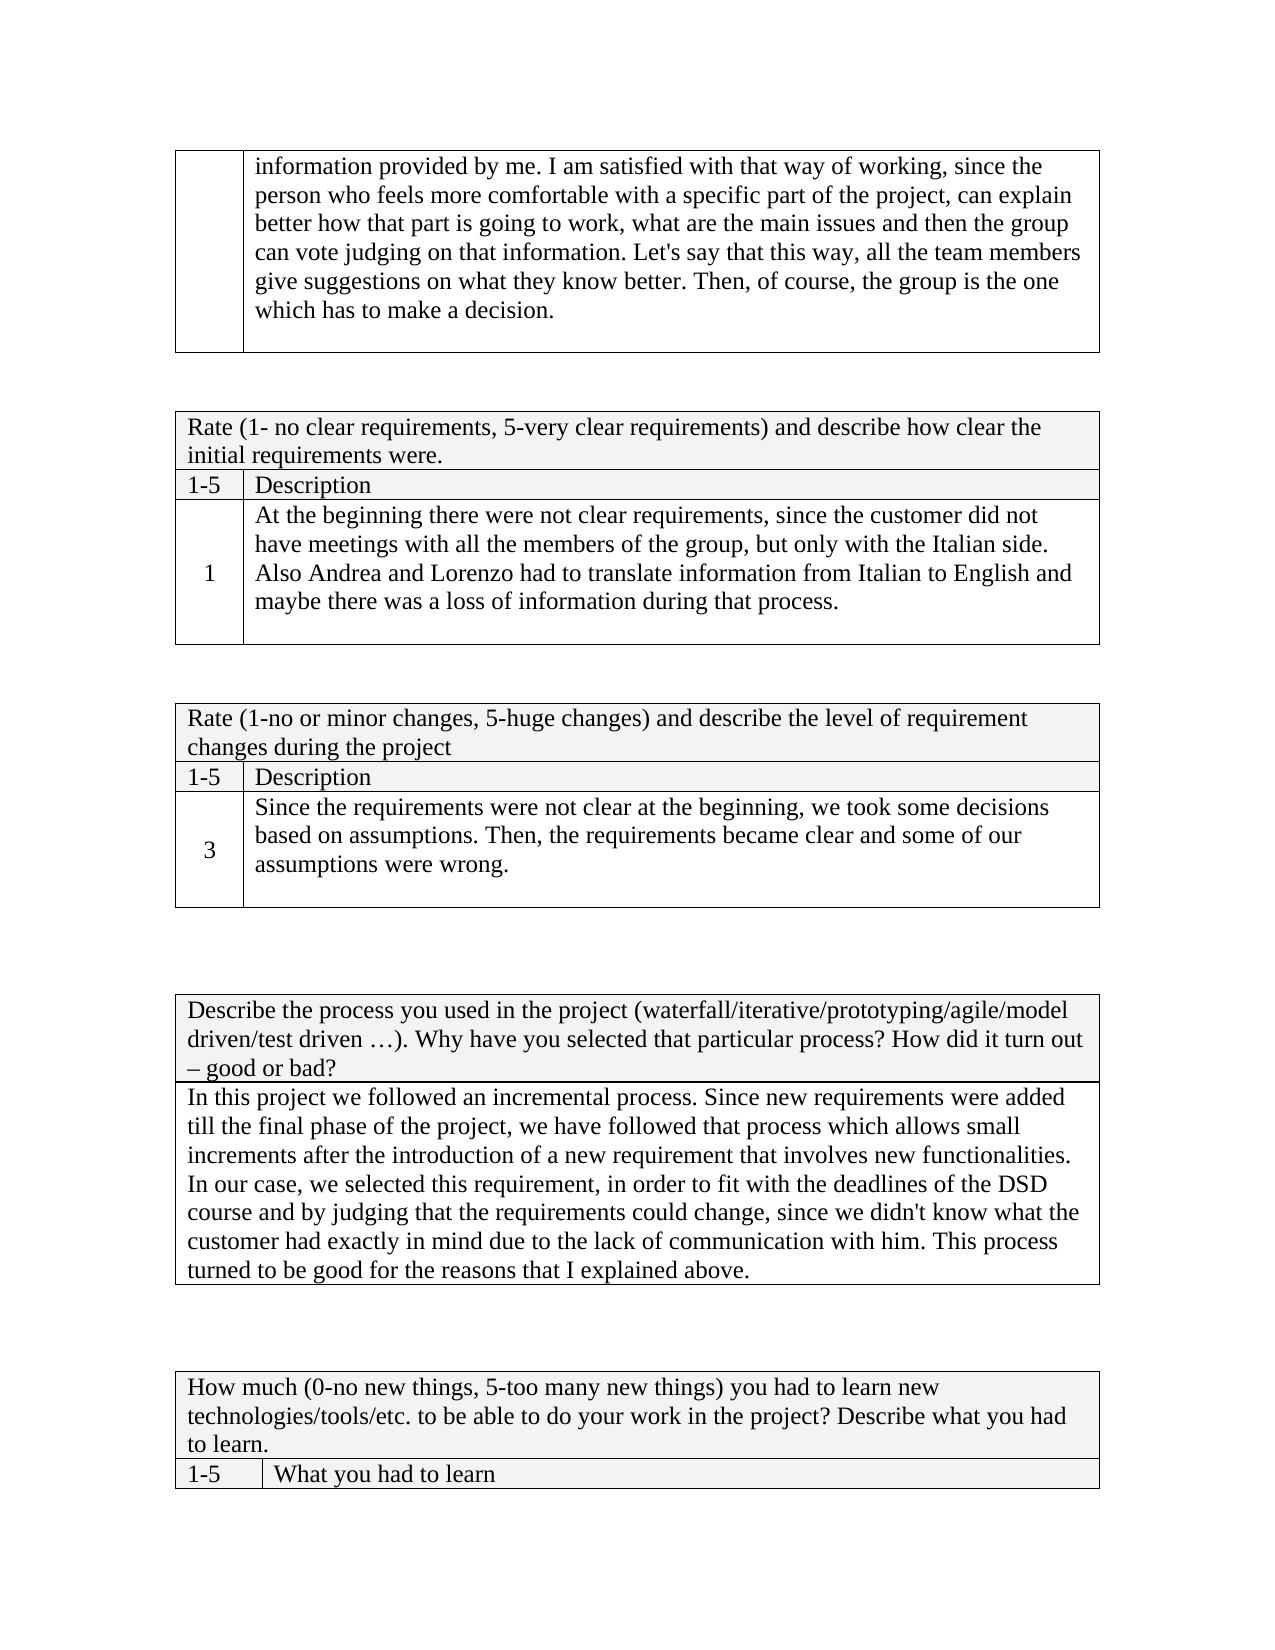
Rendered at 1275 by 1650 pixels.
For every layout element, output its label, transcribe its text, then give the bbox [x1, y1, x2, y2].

table_header How much (0-no new things, 5-too many new things) you had to learn new technologies/tools/etc. to be able to do your work in the project? Describe what you had to learn. [176, 1372, 1099, 1458]
table_cell Description [244, 762, 1099, 791]
table_cell Since the requirements were not clear at the beginning, we took some decisions based on assumptions. Then, the requirements became clear and some of our assumptions were wrong. [244, 792, 1099, 907]
table_header Rate (1- no clear requirements, 5-very clear requirements) and describe how clear the initial requirements were. [176, 412, 1099, 469]
table_cell 1-5 [176, 762, 243, 791]
table_cell 1 [176, 500, 243, 644]
table_cell information provided by me. I am satisfied with that way of working, since the person who feels more comfortable with a specific part of the project, can explain better how that part is going to work, what are the main issues and then the group can vote judging on that information. Let's say that this way, all the team members give suggestions on what they know better. Then, of course, the group is the one which has to make a decision. [244, 151, 1099, 352]
table_cell In this project we followed an incremental process. Since new requirements were added till the final phase of the project, we have followed that process which allows small increments after the introduction of a new requirement that involves new functionalities. In our case, we selected this requirement, in order to fit with the deadlines of the DSD course and by judging that the requirements could change, since we didn't know what the customer had exactly in mind due to the lack of communication with him. This process turned to be good for the reasons that I explained above. [176, 1083, 1099, 1284]
table_header Describe the process you used in the project (waterfall/iterative/prototyping/agile/model driven/test driven …). Why have you selected that particular process? How did it turn out – good or bad? [176, 995, 1099, 1081]
table_cell 1-5 [176, 470, 243, 499]
table_cell [176, 151, 243, 352]
table_cell 3 [176, 792, 243, 907]
table_cell Description [244, 470, 1099, 499]
table_header Rate (1-no or minor changes, 5-huge changes) and describe the level of requirement changes during the project [176, 704, 1099, 761]
table_cell 1-5 [176, 1459, 262, 1488]
table_cell What you had to learn [263, 1459, 1099, 1488]
table_cell At the beginning there were not clear requirements, since the customer did not have meetings with all the members of the group, but only with the Italian side. Also Andrea and Lorenzo had to translate information from Italian to English and maybe there was a loss of information during that process. [244, 500, 1099, 644]
